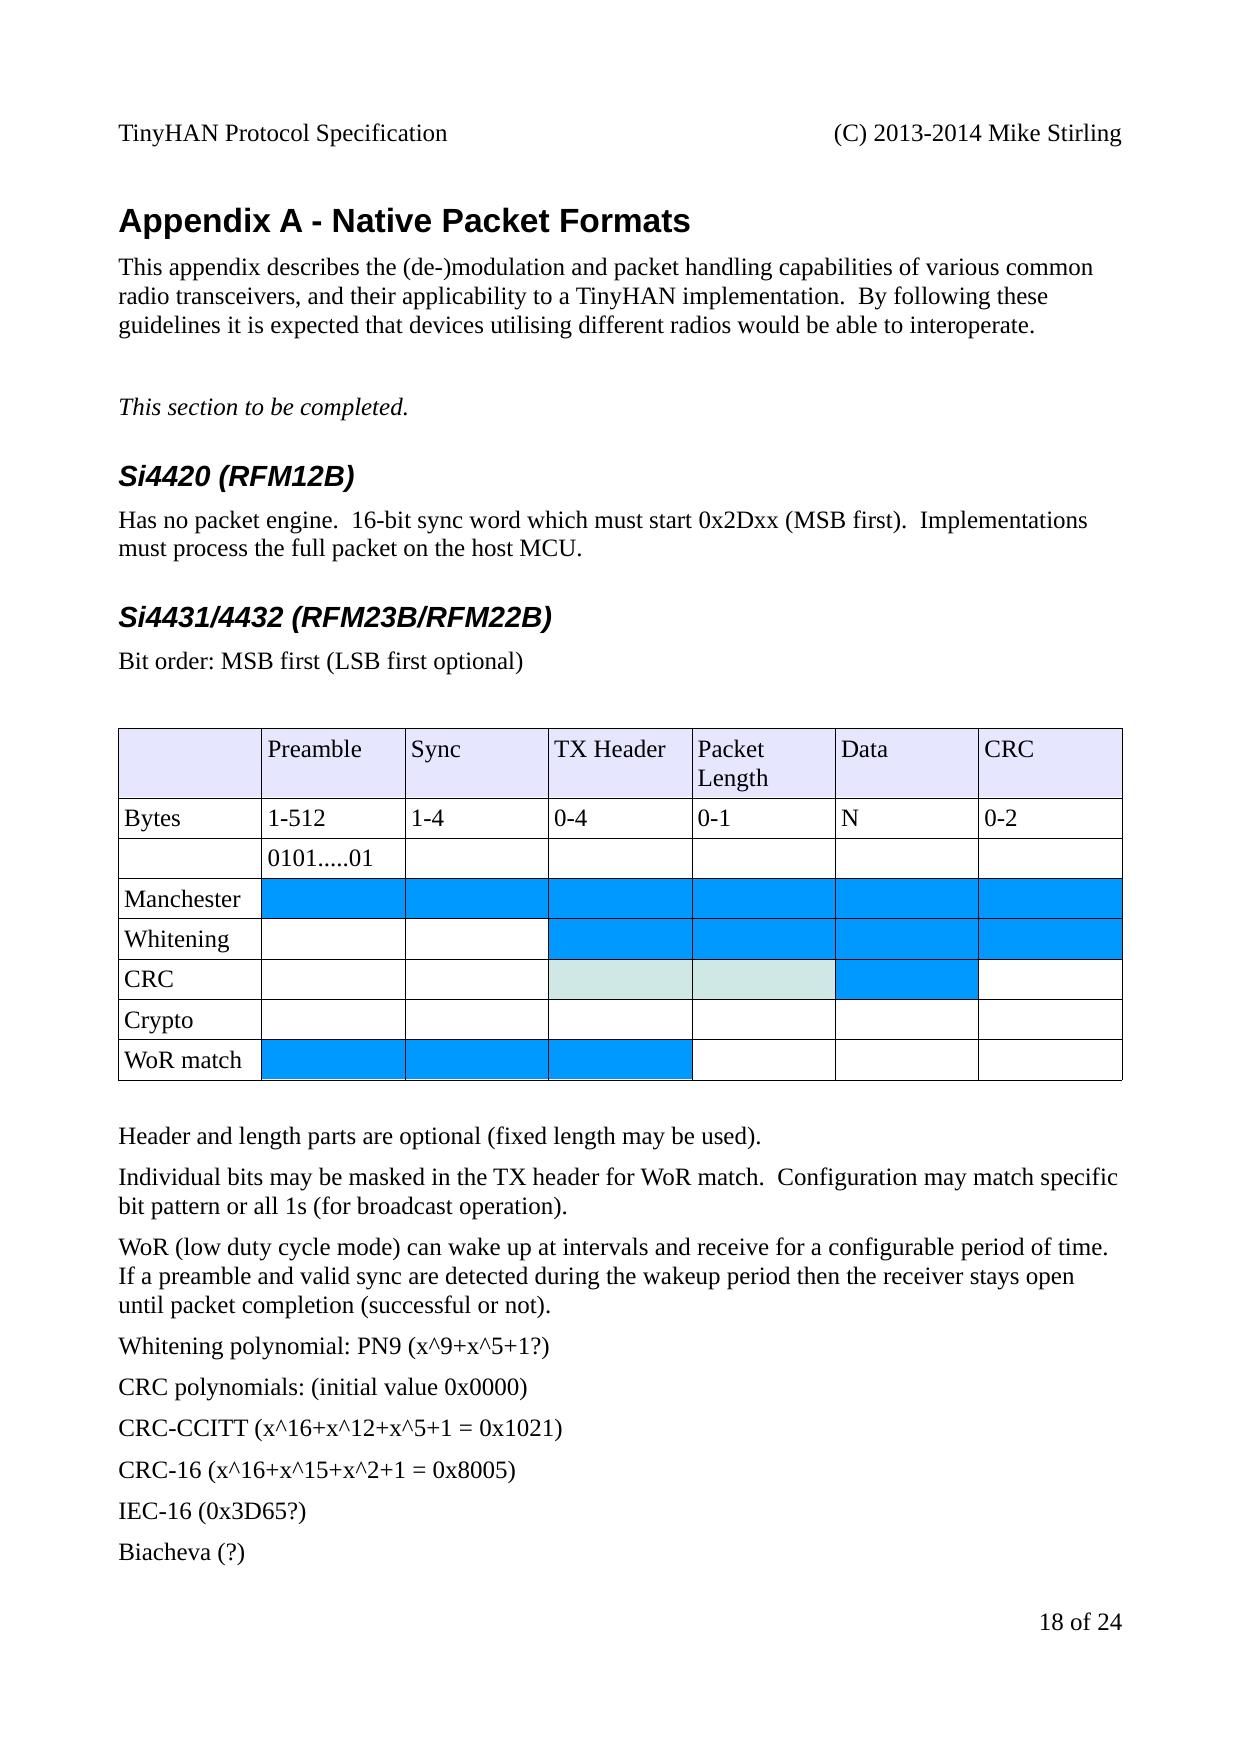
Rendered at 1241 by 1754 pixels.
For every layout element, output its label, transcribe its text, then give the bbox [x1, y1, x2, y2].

table_header Packet Length [693, 729, 835, 797]
text Bit order: MSB first (LSB first optional) [118, 646, 1122, 674]
table_cell 1-512 [262, 799, 405, 838]
table_cell [549, 1000, 692, 1039]
table_cell [406, 1000, 548, 1039]
table_cell [979, 879, 1122, 918]
table_cell [549, 839, 692, 878]
text Biacheva (?) [118, 1537, 1122, 1566]
table_cell 1-4 [406, 799, 548, 838]
table_cell [549, 919, 692, 959]
table_cell [262, 960, 405, 999]
table_cell Bytes [119, 799, 261, 838]
text This section to be completed. [118, 392, 1122, 421]
table_cell [836, 919, 978, 959]
table_header [119, 729, 261, 797]
table_cell 0-2 [979, 799, 1122, 838]
table_cell [836, 879, 978, 918]
table_cell CRC [119, 960, 261, 999]
table_cell [693, 839, 835, 878]
table_cell [406, 919, 548, 959]
table_cell [693, 1040, 835, 1079]
table_cell [262, 919, 405, 959]
table_cell [119, 839, 261, 878]
table_cell Manchester [119, 879, 261, 918]
text CRC polynomials: (initial value 0x0000) [118, 1372, 1122, 1401]
table_cell [693, 960, 835, 999]
text Header and length parts are optional (fixed length may be used). [118, 1121, 1122, 1150]
text This appendix describes the (de-)modulation and packet handling capabilities of various common radio transceivers, and their applicability to a TinyHAN implementation. By following these guidelines it is expected that devices utilising different radios would be able to interoperate. [118, 252, 1122, 339]
table_cell [549, 1040, 692, 1079]
text CRC-16 (x^16+x^15+x^2+1 = 0x8005) [118, 1455, 1122, 1483]
table_header Data [836, 729, 978, 797]
table_cell [979, 960, 1122, 999]
text WoR (low duty cycle mode) can wake up at intervals and receive for a configurable period of time. If a preamble and valid sync are detected during the wakeup period then the receiver stays open until packet completion (successful or not). [118, 1232, 1122, 1318]
table_cell 0-1 [693, 799, 835, 838]
table_cell [836, 1040, 978, 1079]
table_cell 0101.....01 [262, 839, 405, 878]
table_header Preamble [262, 729, 405, 797]
table_header TX Header [549, 729, 692, 797]
table_cell [836, 960, 978, 999]
table_cell [693, 879, 835, 918]
table_cell [836, 839, 978, 878]
table_cell [836, 1000, 978, 1039]
table_cell [406, 960, 548, 999]
text Whitening polynomial: PN9 (x^9+x^5+1?) [118, 1331, 1122, 1360]
table_cell WoR match [119, 1040, 261, 1079]
table_cell [262, 1000, 405, 1039]
table_cell [406, 879, 548, 918]
table_cell [549, 879, 692, 918]
table_cell [979, 1000, 1122, 1039]
table_cell [979, 1040, 1122, 1079]
table_cell 0-4 [549, 799, 692, 838]
table_cell [406, 839, 548, 878]
table_cell [979, 839, 1122, 878]
text IEC-16 (0x3D65?) [118, 1496, 1122, 1525]
table_header Sync [406, 729, 548, 797]
table_cell Crypto [119, 1000, 261, 1039]
table_header CRC [979, 729, 1122, 797]
subtitle Appendix A - Native Packet Formats [118, 201, 1122, 240]
table_cell [979, 919, 1122, 959]
table_cell [549, 960, 692, 999]
text Individual bits may be masked in the TX header for WoR match. Configuration may match specific bit pattern or all 1s (for broadcast operation). [118, 1162, 1122, 1220]
table_cell [693, 919, 835, 959]
table_cell [262, 1040, 405, 1079]
subtitle Si4431/4432 (RFM23B/RFM22B) [118, 600, 1122, 633]
text CRC-CCITT (x^16+x^12+x^5+1 = 0x1021) [118, 1413, 1122, 1442]
table_cell N [836, 799, 978, 838]
text Has no packet engine. 16-bit sync word which must start 0x2Dxx (MSB first). Implementations must process the full packet on the host MCU. [118, 505, 1122, 562]
table_cell [262, 879, 405, 918]
table_cell [693, 1000, 835, 1039]
table_cell Whitening [119, 919, 261, 959]
table_cell [406, 1040, 548, 1079]
subtitle Si4420 (RFM12B) [118, 459, 1122, 492]
